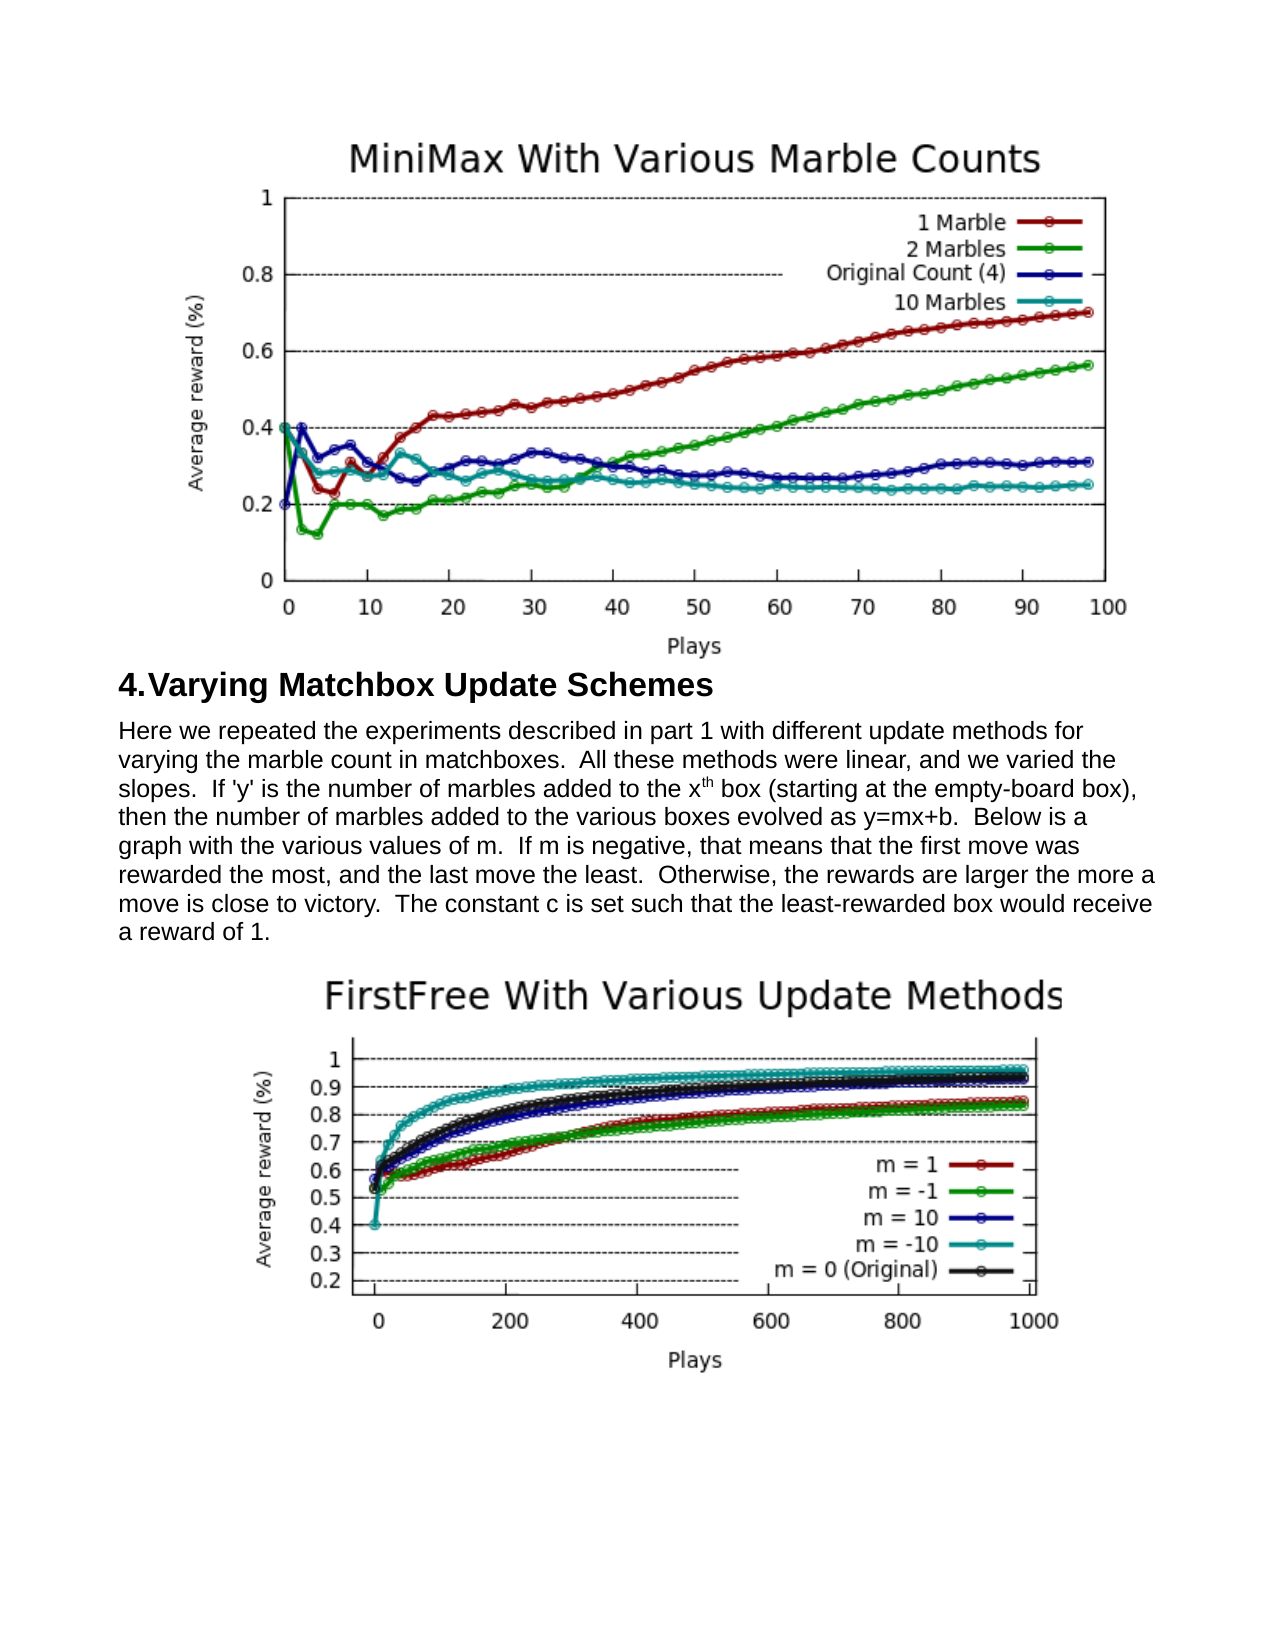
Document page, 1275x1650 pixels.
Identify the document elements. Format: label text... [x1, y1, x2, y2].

subtitle Varying Matchbox Update Schemes [118, 118, 1157, 704]
picture [213, 958, 1062, 1379]
picture [145, 118, 1130, 665]
text Here we repeated the experiments described in part 1 with different update methods for varying the marble count in matchboxes. All these methods were linear, and we varied the slopes. If 'y' is the number of marbles added to the xth box (starting at the empty-board box), then the number of marbles added to the various boxes evolved as y=mx+b. Below is a graph with the various values of m. If m is negative, that means that the first move was rewarded the most, and the last move the least. Otherwise, the rewards are larger the more a move is close to victory. The constant c is set such that the least-rewarded box would receive a reward of 1. [118, 716, 1157, 946]
